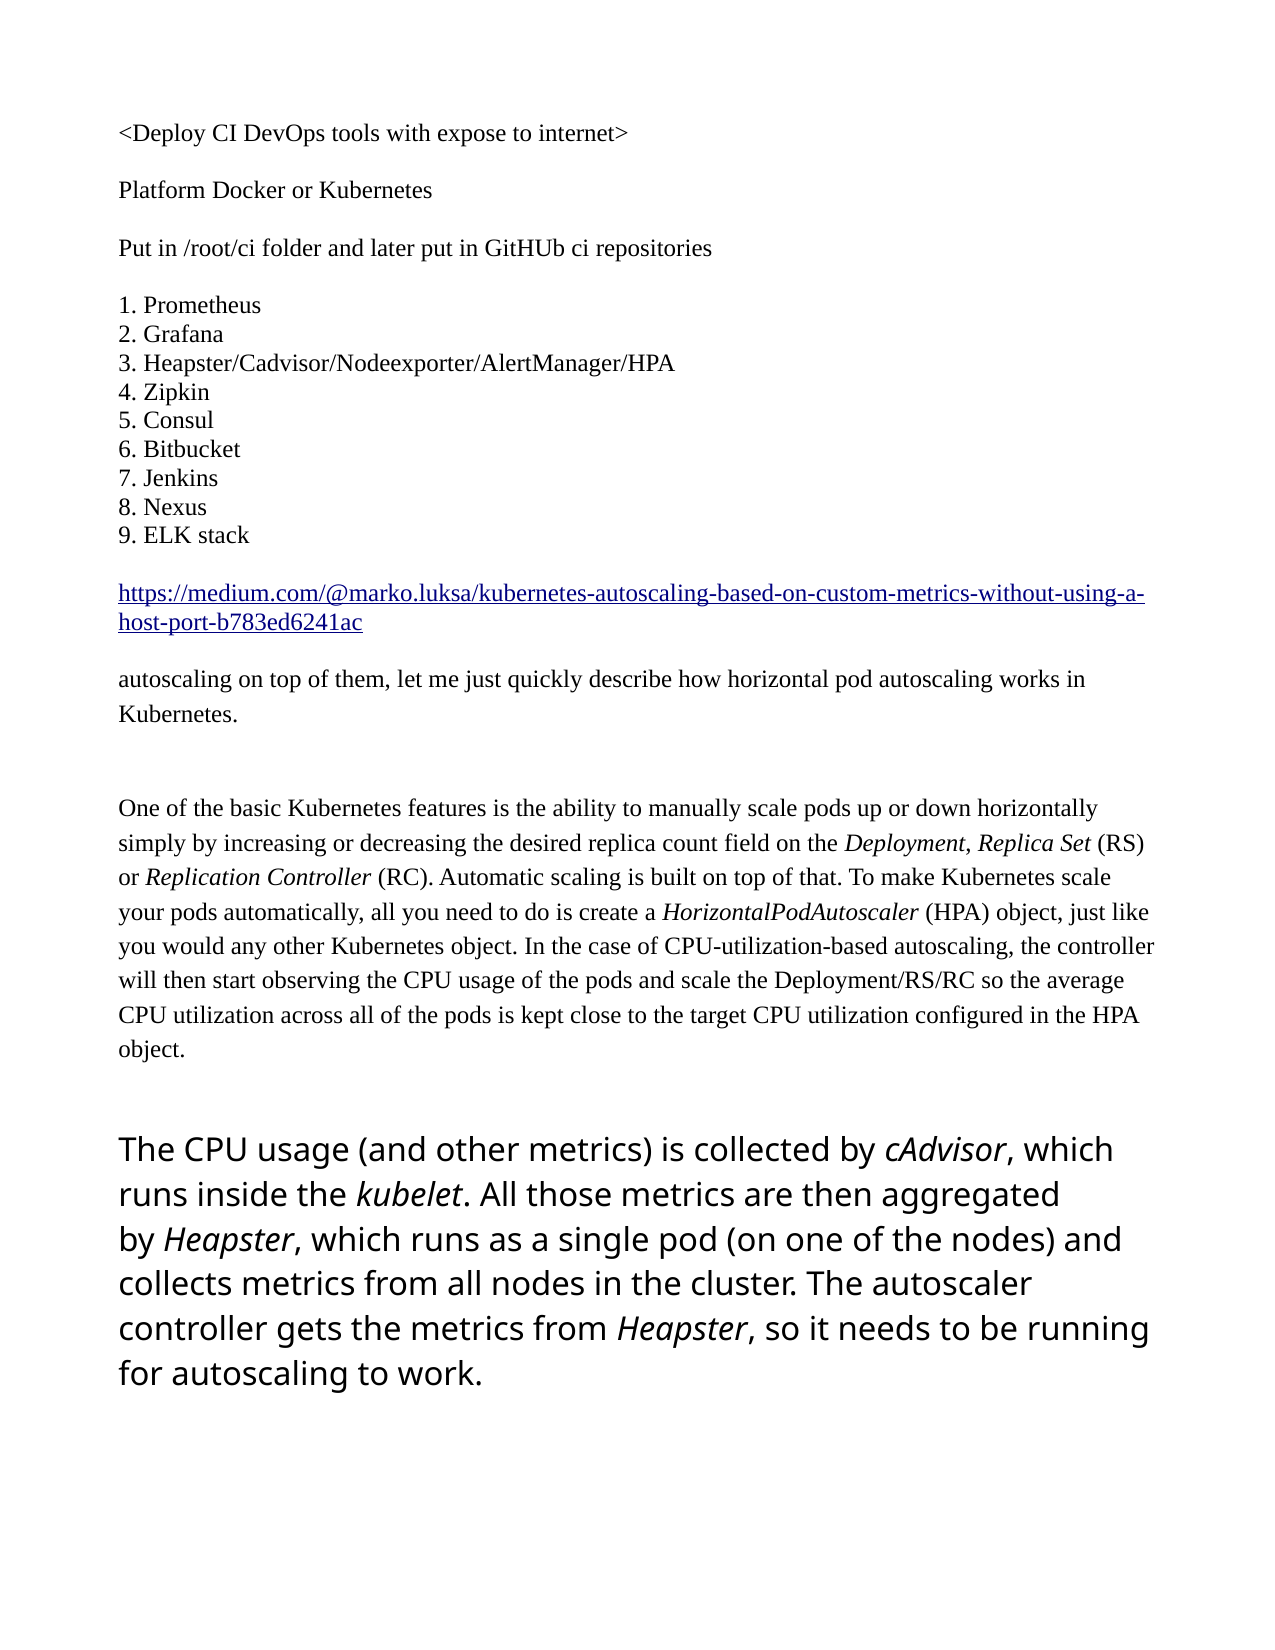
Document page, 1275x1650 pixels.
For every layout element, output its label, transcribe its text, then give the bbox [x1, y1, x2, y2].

text One of the basic Kubernetes features is the ability to manually scale pods up or down horizontally simply by increasing or decreasing the desired replica count field on the Deployment, Replica Set (RS) or Replication Controller (RC). Automatic scaling is built on top of that. To make Kubernetes scale your pods automatically, all you need to do is create a HorizontalPodAutoscaler (HPA) object, just like you would any other Kubernetes object. In the case of CPU-utilization-based autoscaling, the controller will then start observing the CPU usage of the pods and scale the Deployment/RS/RC so the average CPU utilization across all of the pods is kept close to the target CPU utilization configured in the HPA object. [118, 793, 1157, 1063]
text 1. Prometheus [118, 291, 1157, 319]
text 6. Bitbucket [118, 434, 1157, 463]
text https://medium.com/@marko.luksa/kubernetes-autoscaling-based-on-custom-metrics-without-using-a-host-port-b783ed6241ac [118, 578, 1157, 636]
text Platform Docker or Kubernetes [118, 176, 1157, 204]
text 3. Heapster/Cadvisor/Nodeexporter/AlertManager/HPA [118, 348, 1157, 377]
text Put in /root/ci folder and later put in GitHUb ci repositories [118, 233, 1157, 262]
text <Deploy CI DevOps tools with expose to internet> [118, 118, 1157, 147]
text 4. Zipkin [118, 377, 1157, 406]
text autoscaling on top of them, let me just quickly describe how horizontal pod autoscaling works in Kubernetes. [118, 664, 1157, 728]
text 5. Consul [118, 406, 1157, 434]
text 2. Grafana [118, 319, 1157, 348]
text 7. Jenkins [118, 463, 1157, 492]
text 9. ELK stack [118, 521, 1157, 549]
text 8. Nexus [118, 492, 1157, 521]
text The CPU usage (and other metrics) is collected by cAdvisor, which runs inside the kubelet. All those metrics are then aggregated by Heapster, which runs as a single pod (on one of the nodes) and collects metrics from all nodes in the cluster. The autoscaler controller gets the metrics from Heapster, so it needs to be running for autoscaling to work. [118, 1127, 1157, 1395]
